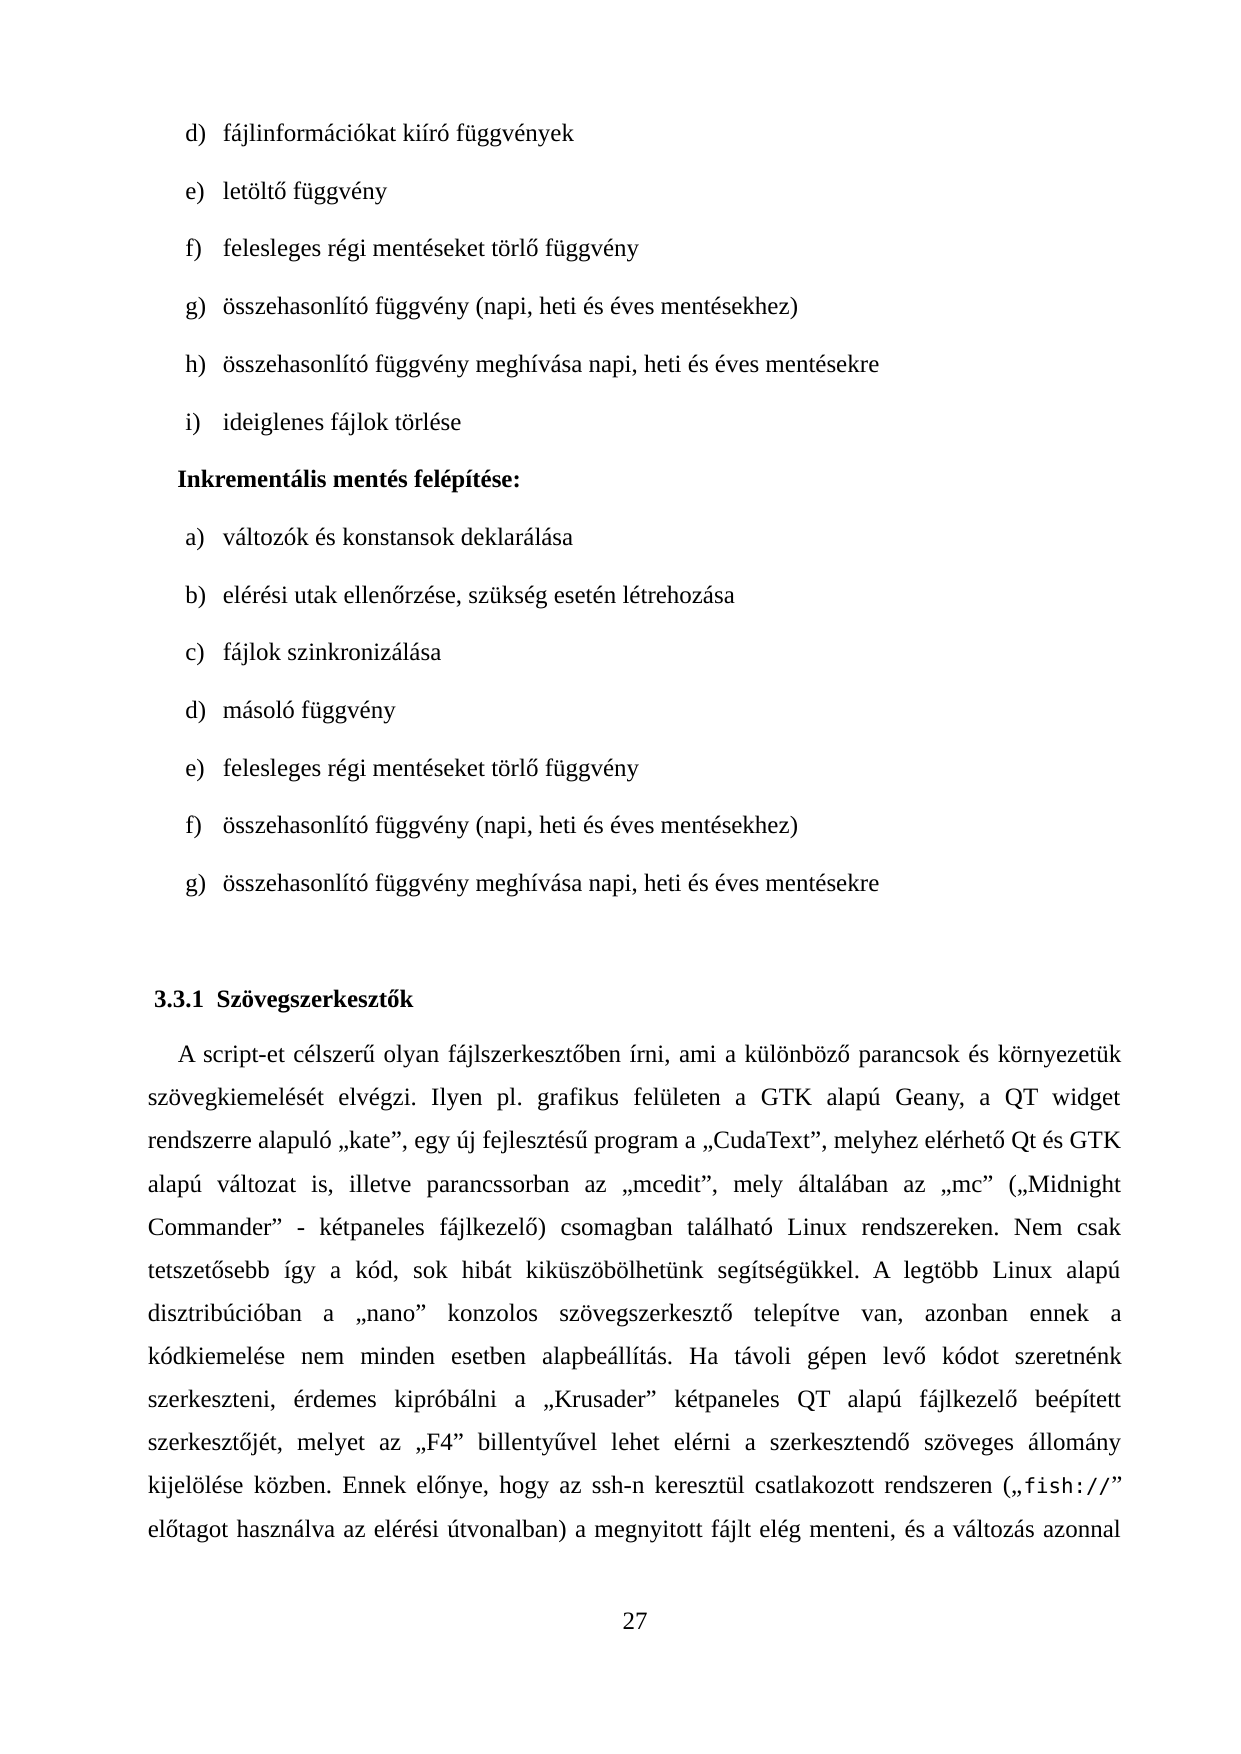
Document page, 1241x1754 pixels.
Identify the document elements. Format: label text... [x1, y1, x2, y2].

text A script-et célszerű olyan fájlszerkesztőben írni, ami a különböző parancsok és környezetük szövegkiemelését elvégzi. Ilyen pl. grafikus felületen a GTK alapú Geany, a QT widget rendszerre alapuló „kate”, egy új fejlesztésű program a „CudaText”, melyhez elérhető Qt és GTK alapú változat is, illetve parancssorban az „mcedit”, mely általában az „mc” („Midnight Commander” - kétpaneles fájlkezelő) csomagban található Linux rendszereken. Nem csak tetszetősebb így a kód, sok hibát kiküszöbölhetünk segítségükkel. A legtöbb Linux alapú disztribúcióban a „nano” konzolos szövegszerkesztő telepítve van, azonban ennek a kódkiemelése nem minden esetben alapbeállítás. Ha távoli gépen levő kódot szeretnénk szerkeszteni, érdemes kipróbálni a „Krusader” kétpaneles QT alapú fájlkezelő beépített szerkesztőjét, melyet az „F4” billentyűvel lehet elérni a szerkesztendő szöveges állomány kijelölése közben. Ennek előnye, hogy az ssh-n keresztül csatlakozott rendszeren („fish://” előtagot használva az elérési útvonalban) a megnyitott fájlt elég menteni, és a változás azonnal [148, 1039, 1122, 1542]
list fájlok szinkronizálása [185, 637, 1122, 666]
list felesleges régi mentéseket törlő függvény [185, 753, 1122, 782]
list elérési utak ellenőrzése, szükség esetén létrehozása [185, 580, 1122, 608]
list összehasonlító függvény meghívása napi, heti és éves mentésekre [185, 349, 1122, 378]
list felesleges régi mentéseket törlő függvény [185, 233, 1122, 262]
list fájlinformációkat kiíró függvények [185, 118, 1122, 147]
subtitle Szövegszerkesztők [148, 984, 1122, 1012]
list összehasonlító függvény (napi, heti és éves mentésekhez) [185, 291, 1122, 320]
list letöltő függvény [185, 176, 1122, 204]
text Inkrementális mentés felépítése: [148, 464, 1122, 493]
list másoló függvény [185, 695, 1122, 724]
list ideiglenes fájlok törlése [185, 407, 1122, 435]
list változók és konstansok deklarálása [185, 522, 1122, 551]
list összehasonlító függvény meghívása napi, heti és éves mentésekre [185, 868, 1122, 897]
list összehasonlító függvény (napi, heti és éves mentésekhez) [185, 811, 1122, 839]
